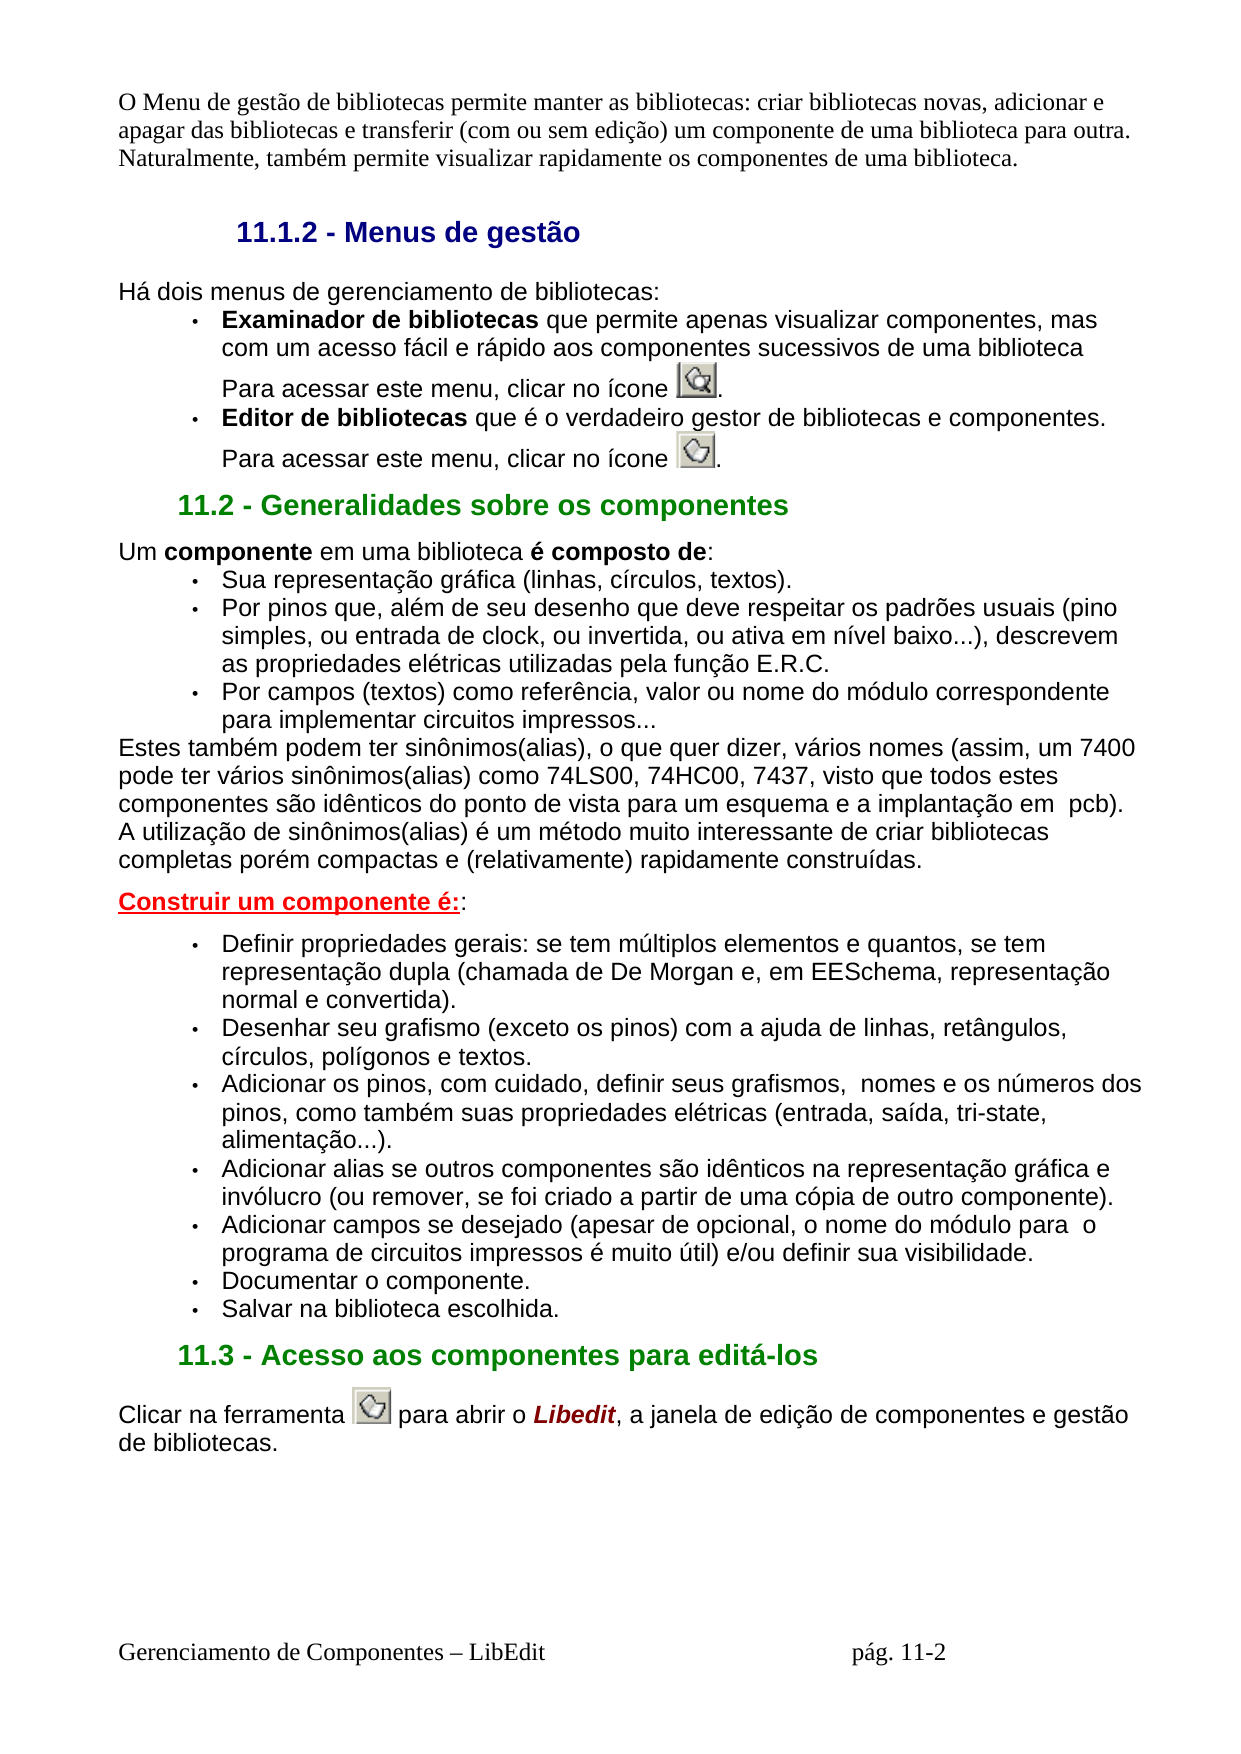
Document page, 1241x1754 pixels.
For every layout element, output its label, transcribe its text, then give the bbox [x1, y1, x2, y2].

text Construir um componente é:: [118, 888, 1152, 916]
picture [676, 431, 716, 468]
list Adicionar alias se outros componentes são idênticos na representação gráfica e invólucro (ou remover, se foi criado a partir de uma cópia de outro componente). [192, 1154, 1152, 1210]
picture [676, 362, 717, 398]
list Examinador de bibliotecas que permite apenas visualizar componentes, mas com um acesso fácil e rápido aos componentes sucessivos de uma biblioteca Para acessar este menu, clicar no ícone . [162, 306, 1152, 403]
text Naturalmente, também permite visualizar rapidamente os componentes de uma biblioteca. [118, 144, 1152, 172]
text A utilização de sinônimos(alias) é um método muito interessante de criar bibliotecas completas porém compactas e (relativamente) rapidamente construídas. [118, 818, 1152, 874]
text Há dois menus de gerenciamento de bibliotecas: [118, 278, 1152, 306]
picture [352, 1387, 392, 1424]
list Adicionar os pinos, com cuidado, definir seus grafismos, nomes e os números dos pinos, como também suas propriedades elétricas (entrada, saída, tri-state, alimentação...). [192, 1070, 1152, 1154]
text Estes também podem ter sinônimos(alias), o que quer dizer, vários nomes (assim, um 7400 pode ter vários sinônimos(alias) como 74LS00, 74HC00, 7437, visto que todos estes componentes são idênticos do ponto de vista para um esquema e a implantação em pcb). [118, 734, 1152, 818]
list Adicionar campos se desejado (apesar de opcional, o nome do módulo para o programa de circuitos impressos é muito útil) e/ou definir sua visibilidade. [192, 1210, 1152, 1266]
list Por pinos que, além de seu desenho que deve respeitar os padrões usuais (pino simples, ou entrada de clock, ou invertida, ou ativa em nível baixo...), descrevem as propriedades elétricas utilizadas pela função E.R.C. [192, 594, 1152, 678]
text Clicar na ferramenta para abrir o Libedit, a janela de edição de componentes e gestão de bibliotecas. [118, 1388, 1152, 1457]
list Documentar o componente. [192, 1266, 1152, 1294]
subtitle Menus de gestão [236, 216, 1152, 248]
list Desenhar seu grafismo (exceto os pinos) com a ajuda de linhas, retângulos, círculos, polígonos e textos. [192, 1014, 1152, 1070]
list Por campos (textos) como referência, valor ou nome do módulo correspondente para implementar circuitos impressos... [192, 678, 1152, 734]
subtitle Acesso aos componentes para editá-los [177, 1339, 1152, 1371]
text Um componente em uma biblioteca é composto de: [118, 538, 1152, 566]
list Sua representação gráfica (linhas, círculos, textos). [192, 566, 1152, 594]
subtitle Generalidades sobre os componentes [177, 489, 1152, 522]
list Salvar na biblioteca escolhida. [192, 1294, 1152, 1322]
list Editor de bibliotecas que é o verdadeiro gestor de bibliotecas e componentes. Para acessar este menu, clicar no ícone . [162, 403, 1152, 472]
text O Menu de gestão de bibliotecas permite manter as bibliotecas: criar bibliotecas novas, adicionar e apagar das bibliotecas e transferir (com ou sem edição) um componente de uma biblioteca para outra. [118, 88, 1152, 144]
list Definir propriedades gerais: se tem múltiplos elementos e quantos, se tem representação dupla (chamada de De Morgan e, em EESchema, representação normal e convertida). [192, 930, 1152, 1014]
